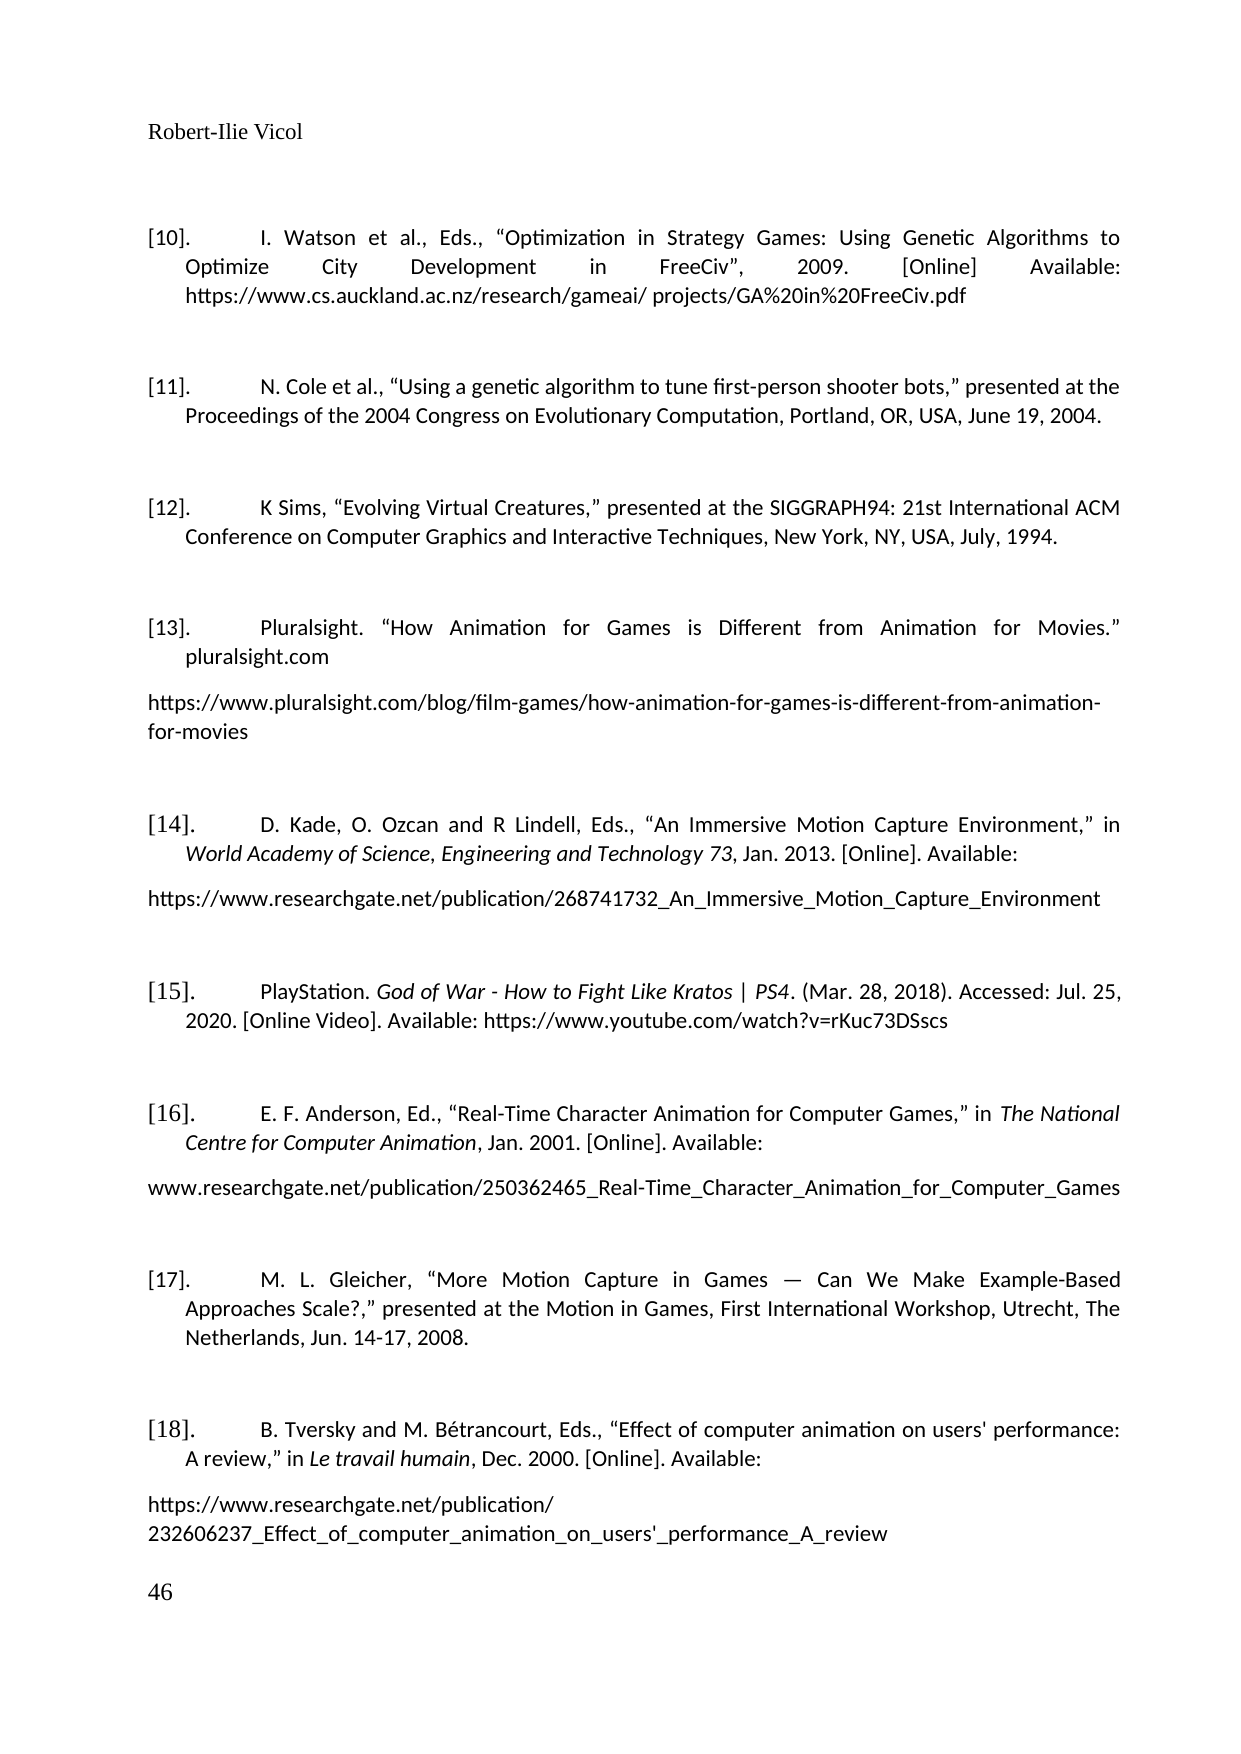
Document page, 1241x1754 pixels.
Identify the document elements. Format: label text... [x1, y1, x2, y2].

list N. Cole et al., “Using a genetic algorithm to tune first-person shooter bots,” presented at the Proceedings of the 2004 Congress on Evolutionary Computation, Portland, OR, USA, June 19, 2004. [148, 372, 1122, 429]
list E. F. Anderson, Ed., “Real-Time Character Animation for Computer Games,” in The National Centre for Computer Animation, Jan. 2001. [Online]. Available: [148, 1098, 1122, 1156]
text https://www.pluralsight.com/blog/film-games/how-animation-for-games-is-different-from-animation-for-movies [148, 688, 1122, 745]
text https://www.researchgate.net/publication/268741732_An_Immersive_Motion_Capture_Environment [148, 884, 1122, 913]
list I. Watson et al., Eds., “Optimization in Strategy Games: Using Genetic Algorithms to Optimize City Development in FreeCiv”, 2009. [Online] Available: https://www.cs.auckland.ac.nz/research/gameai/ projects/GA%20in%20FreeCiv.pdf [148, 223, 1122, 309]
text www.researchgate.net/publication/250362465_Real-Time_Character_Animation_for_Computer_Games [148, 1173, 1122, 1201]
list B. Tversky and M. Bétrancourt, Eds., “Effect of computer animation on users' performance: A review,” in Le travail humain, Dec. 2000. [Online]. Available: [148, 1414, 1122, 1473]
list PlayStation. God of War - How to Fight Like Kratos | PS4. (Mar. 28, 2018). Accessed: Jul. 25, 2020. [Online Video]. Available: https://www.youtube.com/watch?v=rKuc73DSscs [148, 976, 1122, 1034]
list K Sims, “Evolving Virtual Creatures,” presented at the SIGGRAPH94: 21st International ACM Conference on Computer Graphics and Interactive Techniques, New York, NY, USA, July, 1994. [148, 493, 1122, 550]
list D. Kade, O. Ozcan and R Lindell, Eds., “An Immersive Motion Capture Environment,” in World Academy of Science, Engineering and Technology 73, Jan. 2013. [Online]. Available: [148, 809, 1122, 867]
list Pluralsight. “How Animation for Games is Different from Animation for Movies.” pluralsight.com [148, 613, 1122, 671]
list M. L. Gleicher, “More Motion Capture in Games — Can We Make Example-Based Approaches Scale?,” presented at the Motion in Games, First International Workshop, Utrecht, The Netherlands, Jun. 14-17, 2008. [148, 1265, 1122, 1351]
text https://www.researchgate.net/publication/232606237_Effect_of_computer_animation_on_users'_performance_A_review [148, 1490, 1122, 1547]
